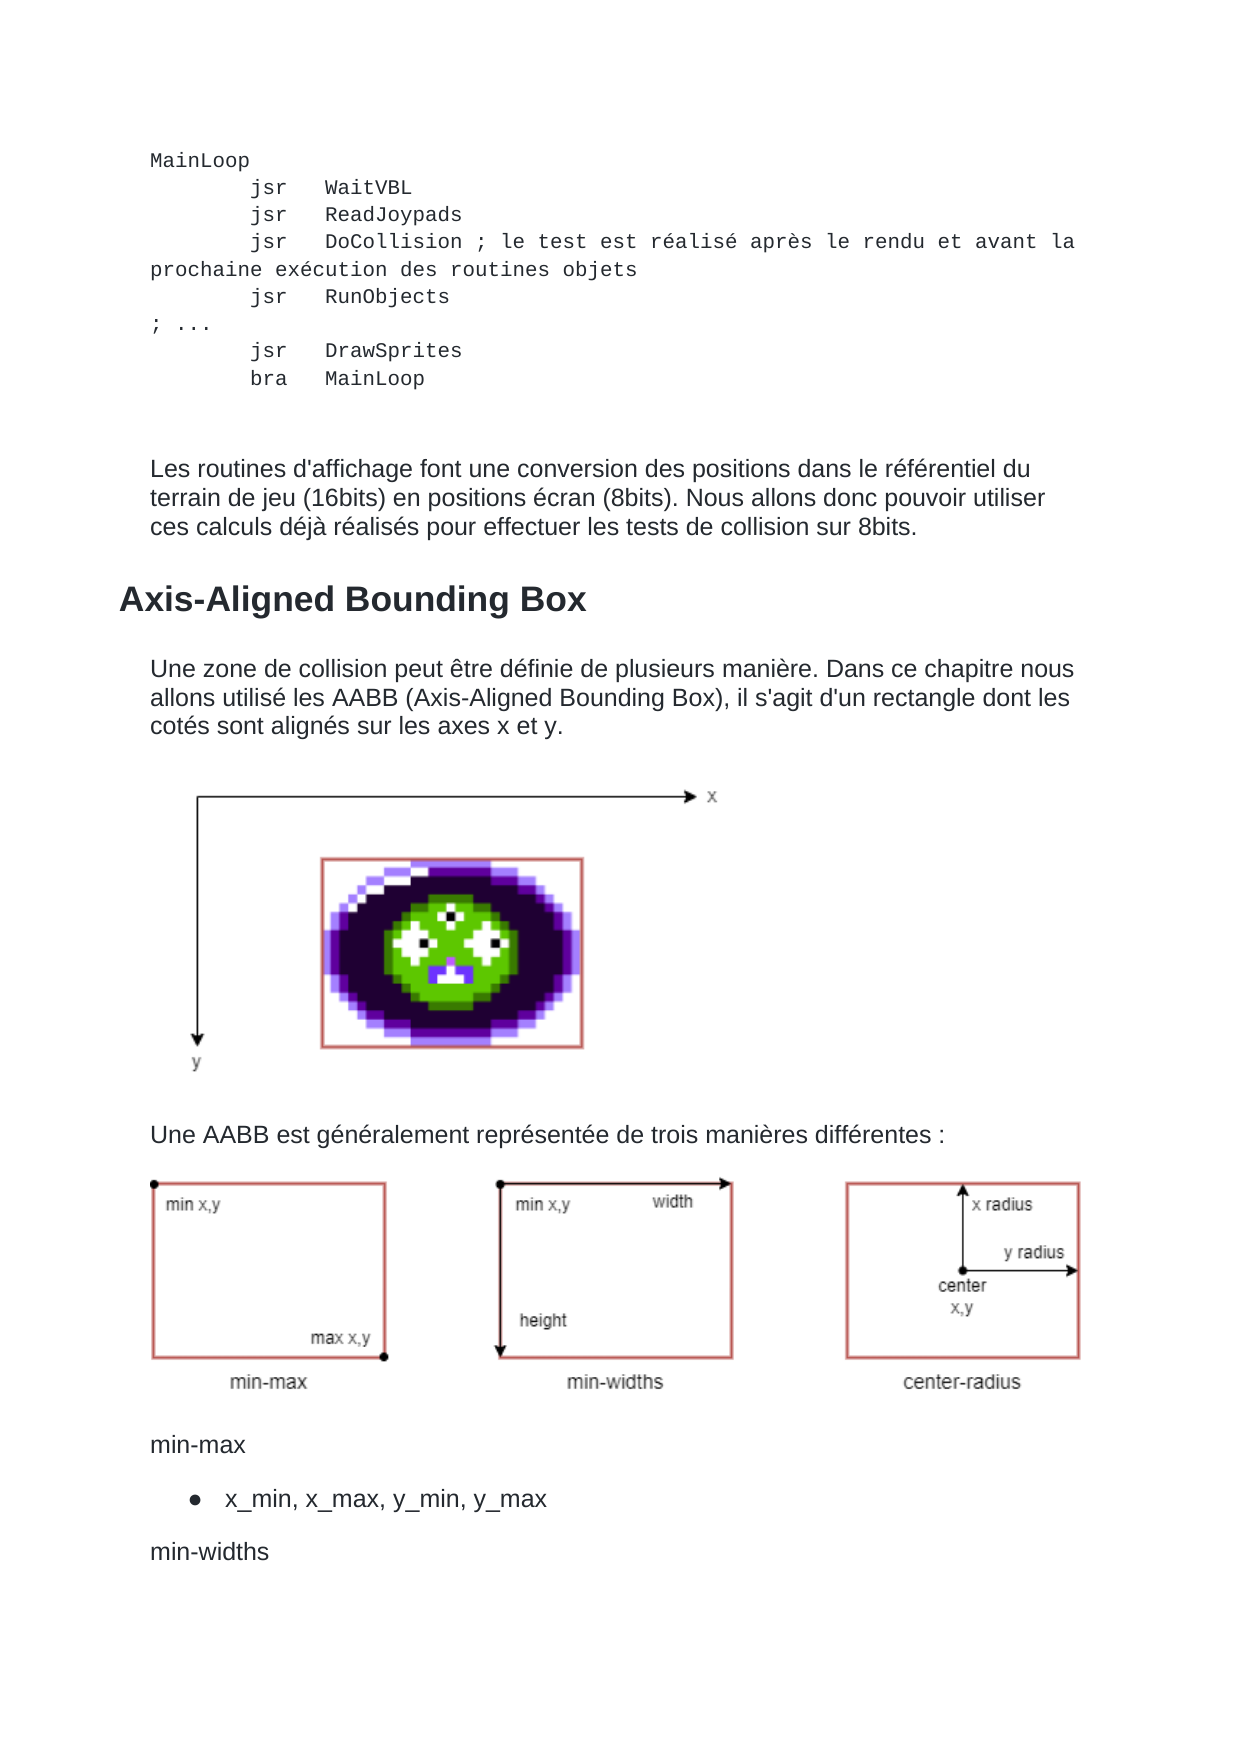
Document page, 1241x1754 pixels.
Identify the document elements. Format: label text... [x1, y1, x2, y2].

text Les routines d'affichage font une conversion des positions dans le référentiel du terrain de jeu (16bits) en positions écran (8bits). Nous allons donc pouvoir utiliser ces calculs déjà réalisés pour effectuer les tests de collision sur 8bits. [150, 454, 1090, 540]
picture [150, 765, 761, 1095]
picture [150, 1173, 1091, 1405]
text jsr DoCollision ; le test est réalisé après le rendu et avant la prochaine exécution des routines objets [150, 232, 1090, 282]
subtitle Axis-Aligned Bounding Box [119, 578, 1090, 629]
list x_min, x_max, y_min, y_max [187, 1483, 1090, 1512]
text min-max [150, 1430, 1090, 1458]
text bra MainLoop [150, 367, 1090, 391]
text Une AABB est généralement représentée de trois manières différentes : [150, 1120, 1090, 1148]
text min-widths [150, 1537, 1090, 1566]
text ; ... [150, 313, 1090, 337]
text jsr RunObjects [150, 286, 1090, 309]
text Une zone de collision peut être définie de plusieurs manière. Dans ce chapitre nous allons utilisé les AABB (Axis-Aligned Bounding Box), il s'agit d'un rectangle dont les cotés sont alignés sur les axes x et y. [150, 654, 1090, 740]
text jsr DrawSprites [150, 340, 1090, 364]
text jsr WaitVBL [150, 177, 1090, 201]
text MainLoop [150, 150, 1090, 174]
text jsr ReadJoypads [150, 204, 1090, 228]
